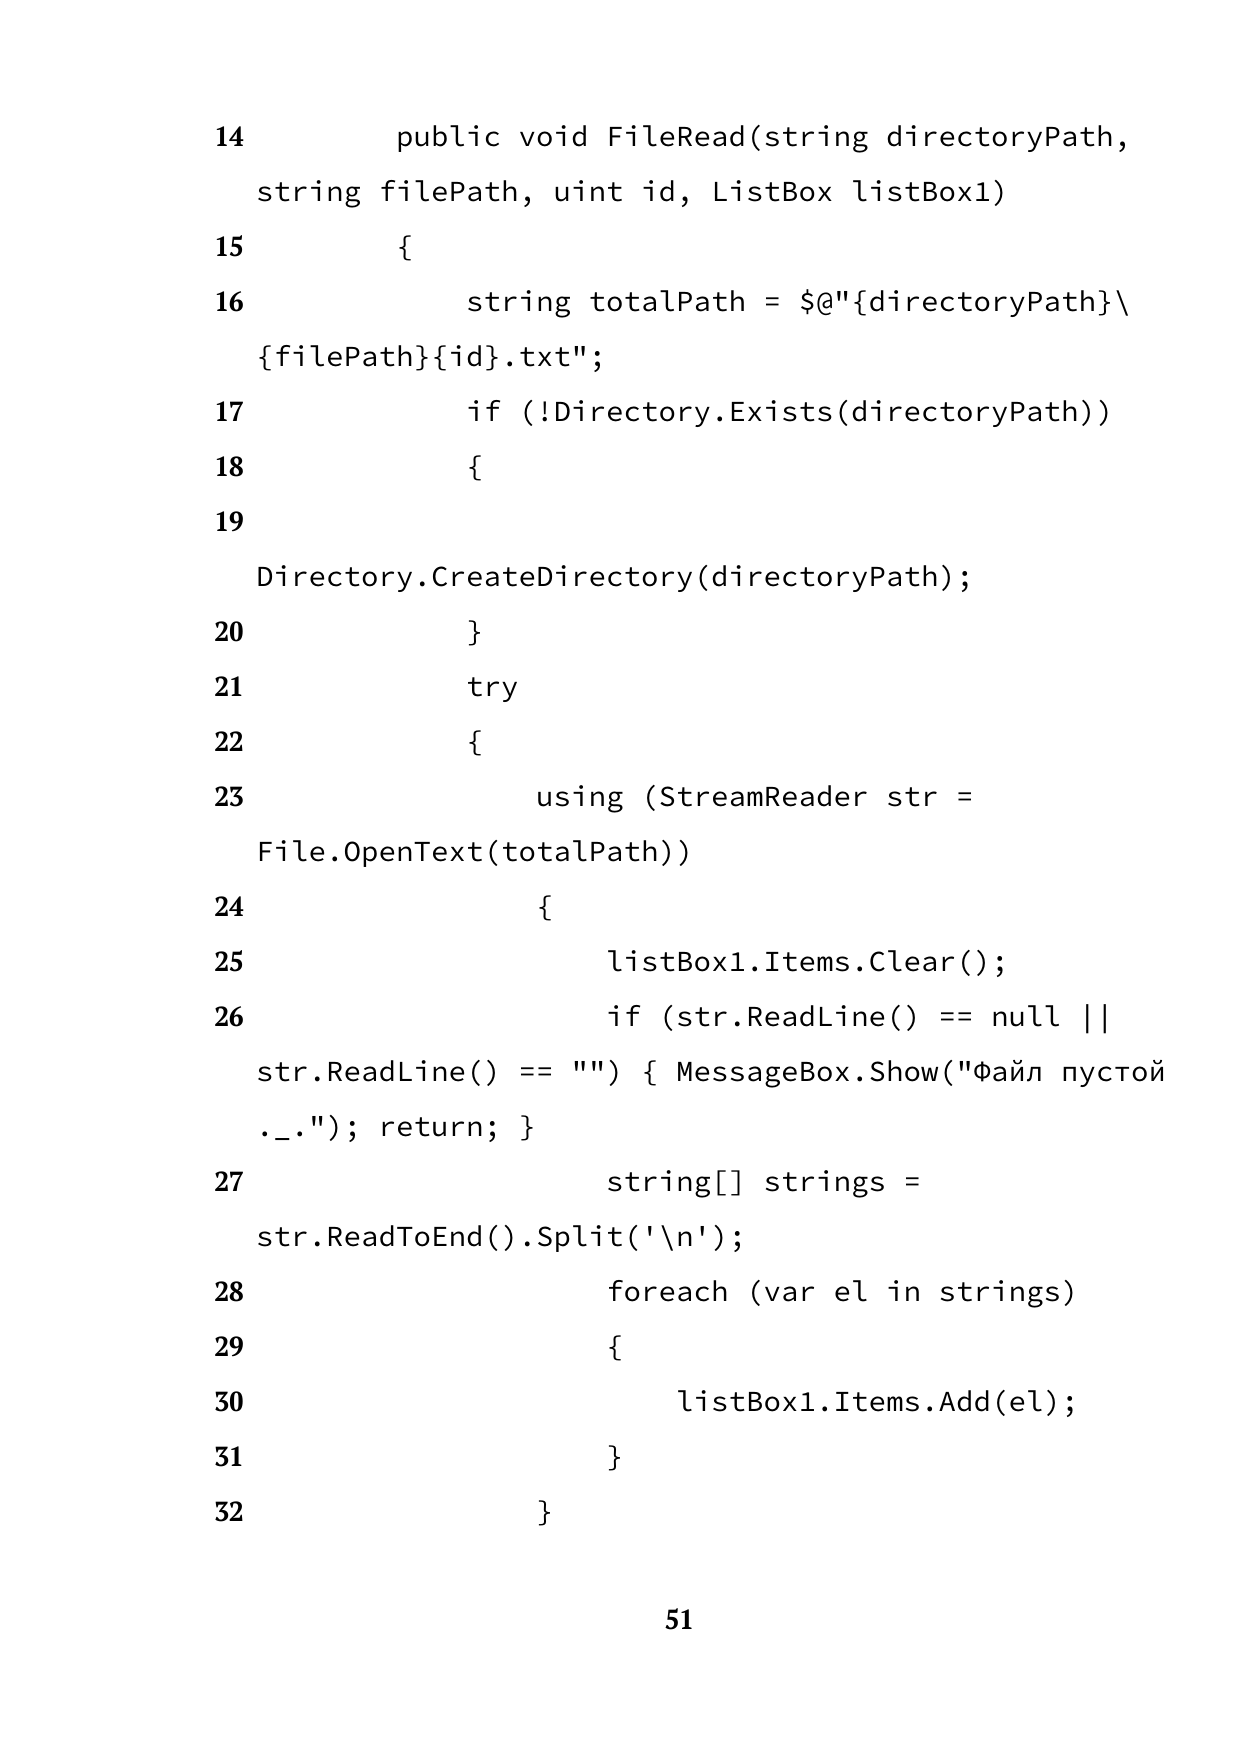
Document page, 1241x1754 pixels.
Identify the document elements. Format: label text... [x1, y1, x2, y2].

list string[] strings = str.ReadToEnd().Split('\n'); [214, 1163, 1181, 1255]
list string totalPath = $@"{directoryPath}\{filePath}{id}.txt"; [214, 283, 1181, 375]
list listBox1.Items.Clear(); [214, 943, 1181, 980]
list if (str.ReadLine() == null || str.ReadLine() == "") { MessageBox.Show("Файл пустой ._."); return; } [214, 998, 1181, 1145]
list } [214, 1493, 1181, 1530]
list using (StreamReader str = File.OpenText(totalPath)) [214, 778, 1181, 870]
list public void FileRead(string directoryPath, string filePath, uint id, ListBox listBox1) [214, 118, 1181, 210]
list if (!Directory.Exists(directoryPath)) [214, 393, 1181, 430]
list listBox1.Items.Add(el); [214, 1383, 1181, 1420]
list } [214, 1438, 1181, 1475]
list { [214, 1328, 1181, 1365]
list { [214, 723, 1181, 760]
list { [214, 888, 1181, 925]
list try [214, 668, 1181, 705]
list foreach (var el in strings) [214, 1273, 1181, 1310]
list } [214, 613, 1181, 650]
list Directory.CreateDirectory(directoryPath); [214, 503, 1181, 595]
list { [214, 448, 1181, 485]
list { [214, 228, 1181, 265]
